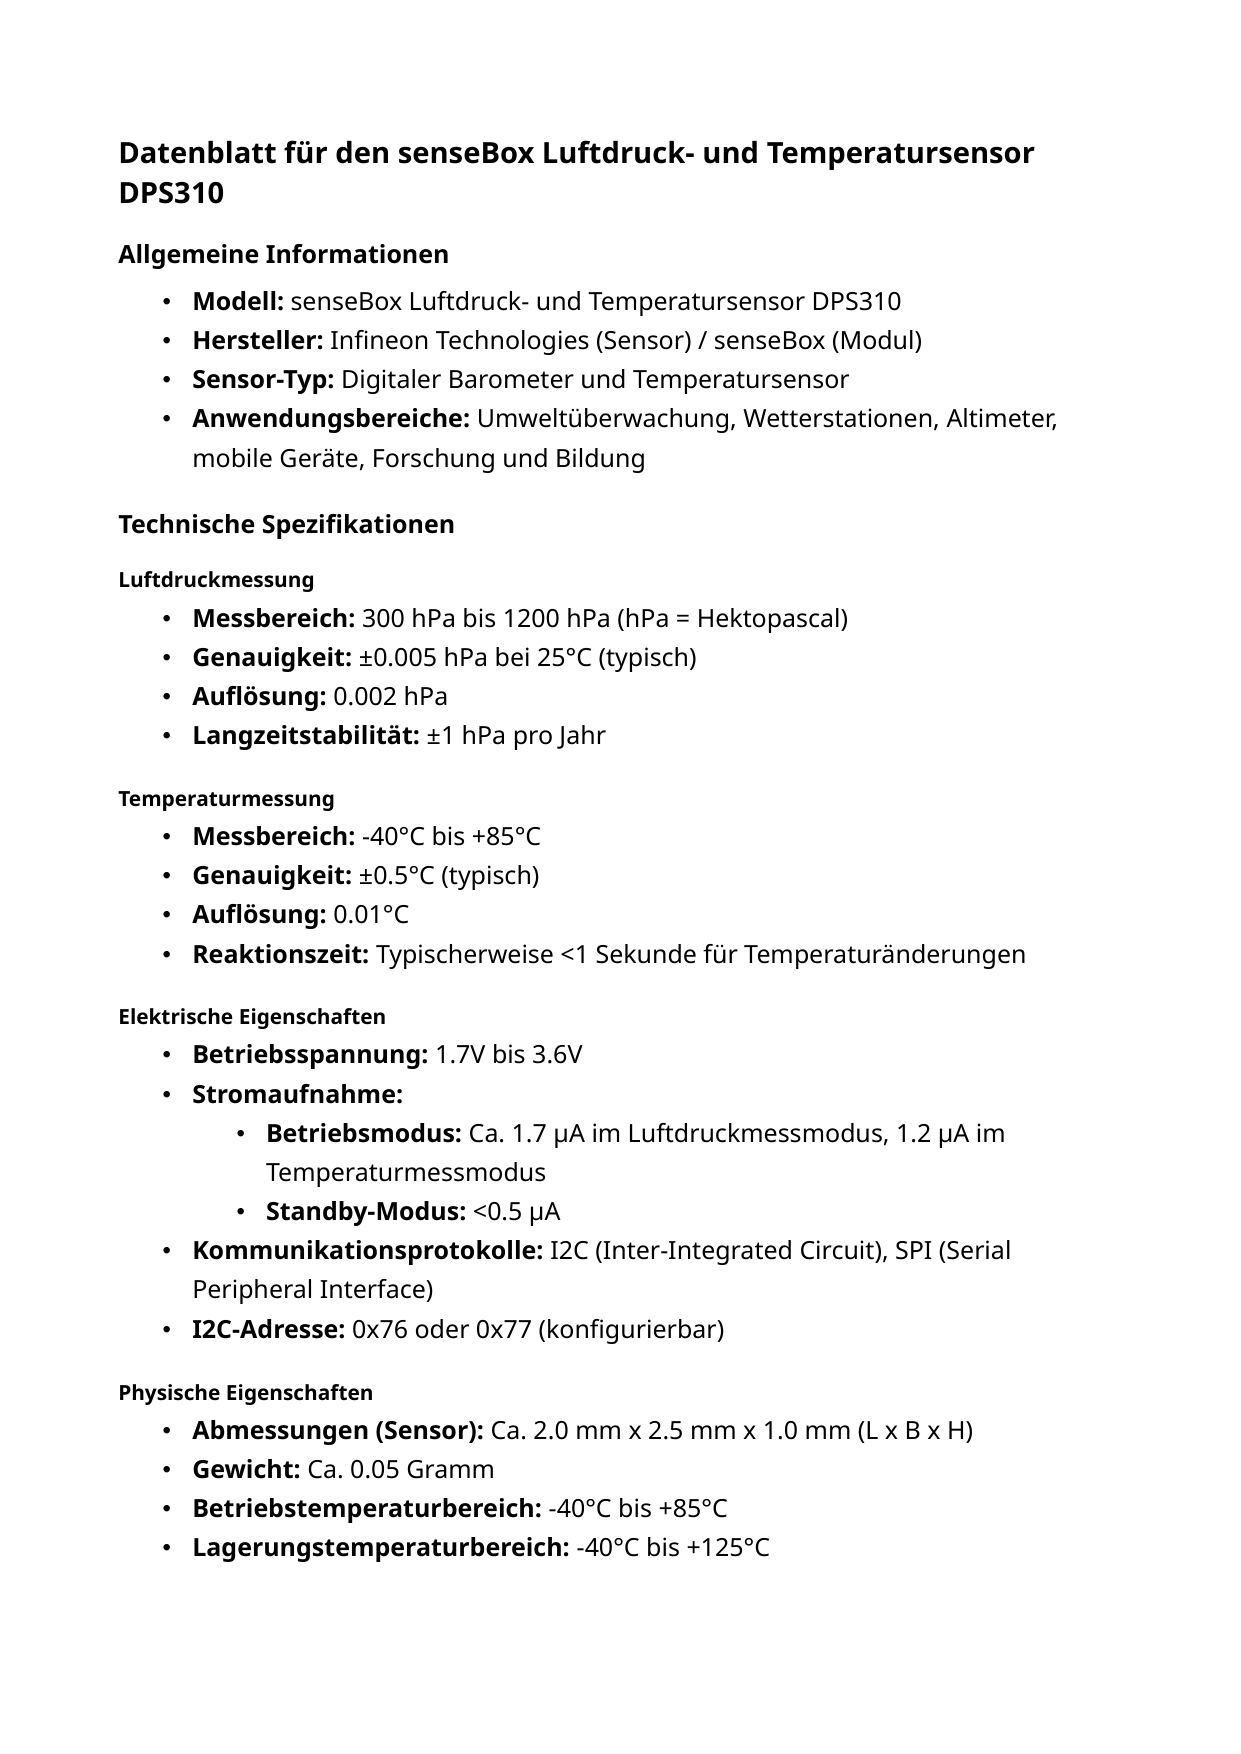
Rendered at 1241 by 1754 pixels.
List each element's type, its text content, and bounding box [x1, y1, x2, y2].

list Lagerungstemperaturbereich: -40°C bis +125°C [162, 1530, 1122, 1564]
list Modell: senseBox Luftdruck- und Temperatursensor DPS310 [162, 284, 1122, 318]
list I2C-Adresse: 0x76 oder 0x77 (konfigurierbar) [162, 1311, 1122, 1345]
list Hersteller: Infineon Technologies (Sensor) / senseBox (Modul) [162, 323, 1122, 357]
list Genauigkeit: ±0.5°C (typisch) [162, 858, 1122, 892]
list Abmessungen (Sensor): Ca. 2.0 mm x 2.5 mm x 1.0 mm (L x B x H) [162, 1412, 1122, 1446]
subtitle Physische Eigenschaften [118, 1378, 1122, 1406]
subtitle Luftdruckmessung [118, 566, 1122, 594]
list Auflösung: 0.01°C [162, 897, 1122, 931]
list Gewicht: Ca. 0.05 Gramm [162, 1451, 1122, 1486]
list Messbereich: -40°C bis +85°C [162, 819, 1122, 853]
subtitle Elektrische Eigenschaften [118, 1002, 1122, 1031]
list Betriebstemperaturbereich: -40°C bis +85°C [162, 1491, 1122, 1525]
list Sensor-Typ: Digitaler Barometer und Temperatursensor [162, 362, 1122, 396]
list Betriebsspannung: 1.7V bis 3.6V [162, 1037, 1122, 1071]
subtitle Datenblatt für den senseBox Luftdruck- und Temperatursensor DPS310 [118, 133, 1122, 212]
subtitle Technische Spezifikationen [118, 507, 1122, 541]
list Auflösung: 0.002 hPa [162, 679, 1122, 713]
list Anwendungsbereiche: Umweltüberwachung, Wetterstationen, Altimeter, mobile Geräte, Forschung und Bildung [162, 401, 1122, 474]
list Langzeitstabilität: ±1 hPa pro Jahr [162, 718, 1122, 752]
list Reaktionszeit: Typischerweise <1 Sekunde für Temperaturänderungen [162, 936, 1122, 970]
list Kommunikationsprotokolle: I2C (Inter-Integrated Circuit), SPI (Serial Peripheral Interface) [162, 1233, 1122, 1306]
subtitle Allgemeine Informationen [118, 237, 1122, 271]
list Messbereich: 300 hPa bis 1200 hPa (hPa = Hektopascal) [162, 600, 1122, 634]
list Genauigkeit: ±0.005 hPa bei 25°C (typisch) [162, 639, 1122, 673]
subtitle Temperaturmessung [118, 784, 1122, 812]
list Standby-Modus: <0.5 µA [236, 1194, 1122, 1228]
list Stromaufnahme: [162, 1076, 1122, 1110]
list Betriebsmodus: Ca. 1.7 µA im Luftdruckmessmodus, 1.2 µA im Temperaturmessmodus [236, 1116, 1122, 1189]
